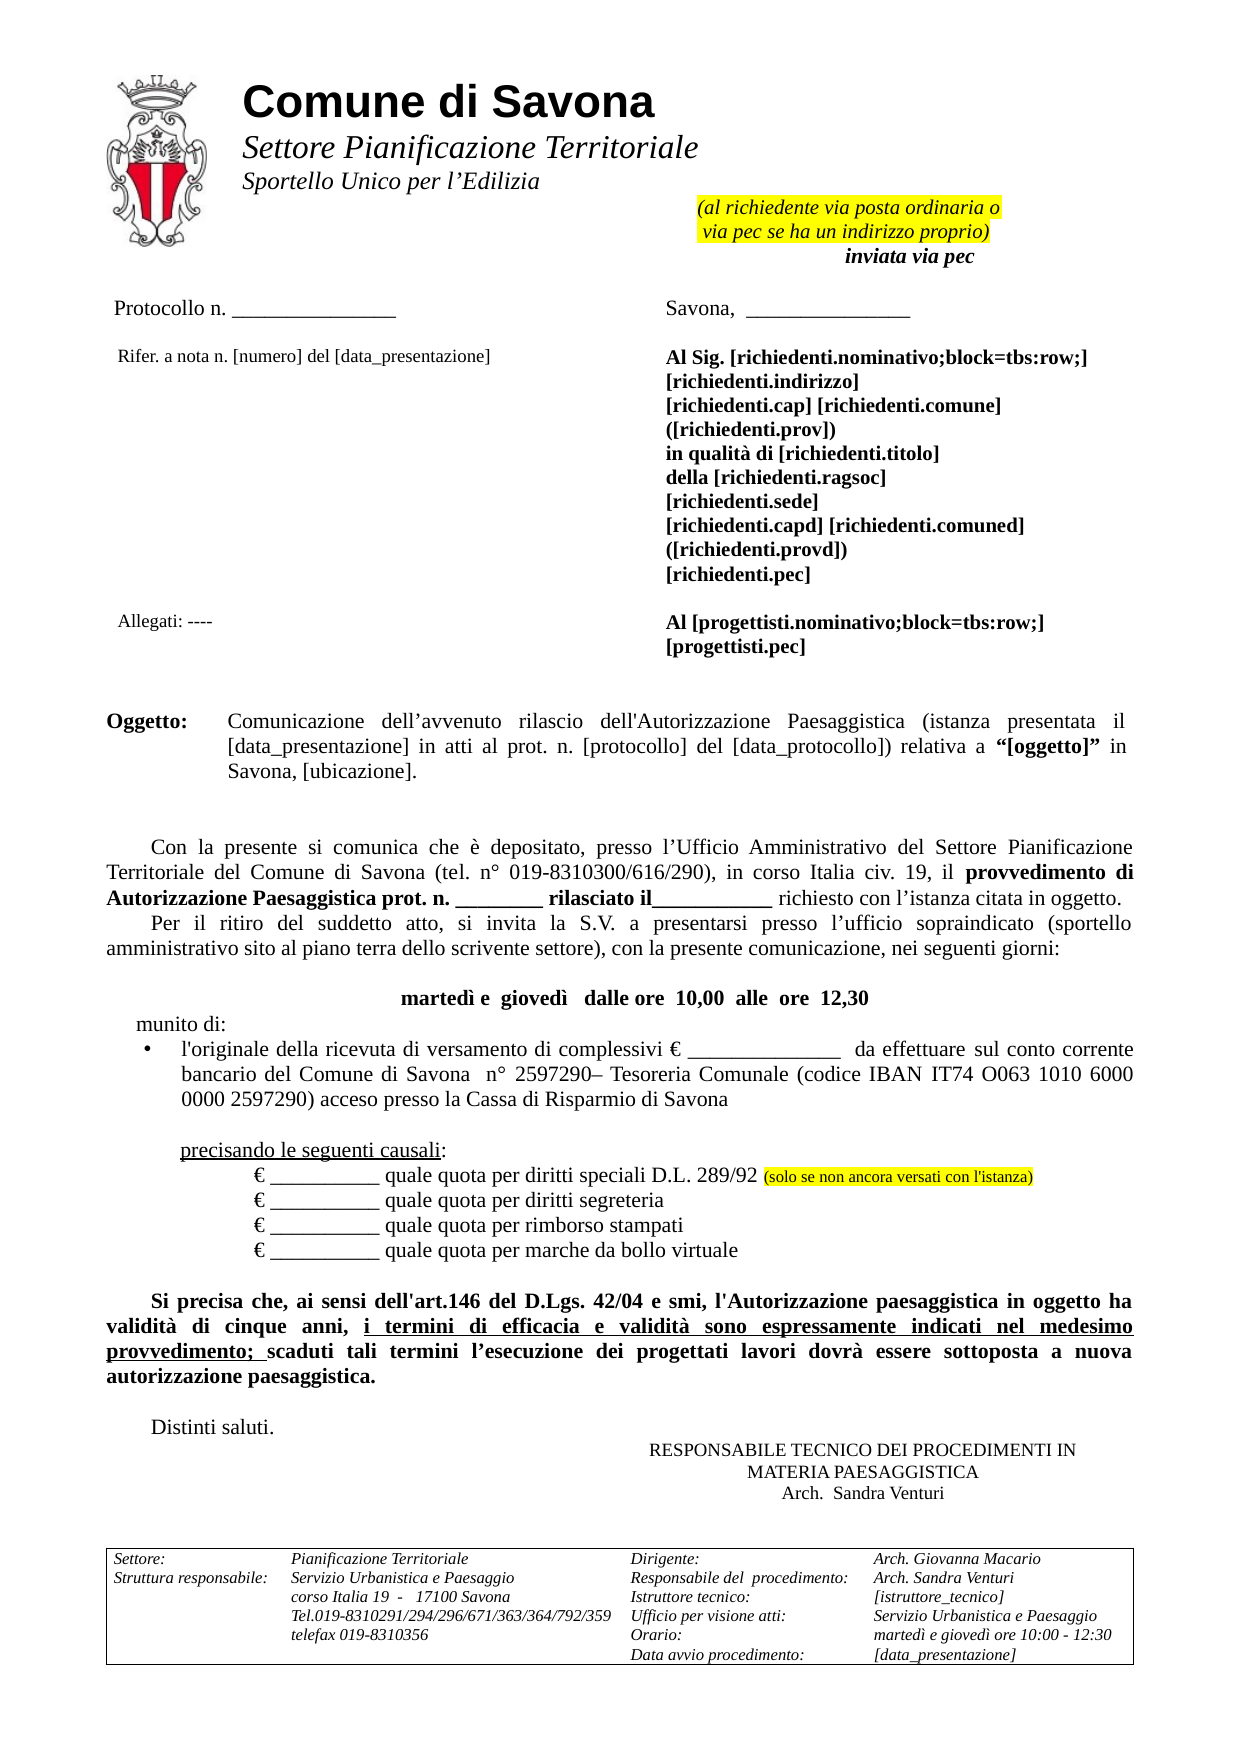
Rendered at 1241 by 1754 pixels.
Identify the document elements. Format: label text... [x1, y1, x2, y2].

table_header Comunicazione dell’avvenuto rilascio dell'Autorizzazione Paesaggistica (istanza presentata il [data_presentazione] in atti al prot. n. [protocollo] del [data_protocollo]) relativa a “[oggetto]” in Savona, [ubicazione]. [220, 708, 1134, 784]
text Settore Pianificazione Territoriale [207, 128, 1134, 166]
table_header Oggetto: [99, 708, 220, 784]
text Con la presente si comunica che è depositato, presso l’Ufficio Amministrativo del Settore Pianificazione Territoriale del Comune di Savona (tel. n° 019-8310300/616/290), in corso Italia civ. 19, il provvedimento di Autorizzazione Paesaggistica prot. n. ________ rilasciato il___________ richiesto con l’istanza citata in oggetto. [106, 834, 1134, 910]
text via pec se ha un indirizzo proprio) [207, 219, 1134, 243]
picture [106, 75, 207, 247]
text € __________ quale quota per diritti speciali D.L. 289/92 (solo se non ancora versati con l'istanza) [219, 1162, 1134, 1187]
text Sportello Unico per l’Edilizia [207, 166, 1134, 195]
text Per il ritiro del suddetto atto, si invita la S.V. a presentarsi presso l’ufficio sopraindicato (sportello amministrativo sito al piano terra dello scrivente settore), con la presente comunicazione, nei seguenti giorni: [106, 910, 1134, 960]
table_header Al Sig. [richiedenti.nominativo;block=tbs:row;] [richiedenti.indirizzo] [richiedenti.cap] [richiedenti.comune] ([richiedenti.prov]) in qualità di [richiedenti.titolo] della [richiedenti.ragsoc] [richiedenti.sede] [richiedenti.capd] [richiedenti.comuned] ([richiedenti.provd]) [richiedenti.pec] [658, 345, 1136, 609]
text Distinti saluti. [106, 1414, 1134, 1439]
table_header RESPONSABILE TECNICO DEI PROCEDIMENTI IN MATERIA PAESAGGISTICA Arch. Sandra Venturi [608, 1439, 1117, 1504]
text martedì e giovedì dalle ore 10,00 alle ore 12,30 [136, 985, 1134, 1011]
text (al richiedente via posta ordinaria o [207, 195, 1134, 219]
table_header Protocollo n. _______________ [106, 295, 658, 320]
text € __________ quale quota per diritti segreteria [219, 1187, 1134, 1212]
table_header [99, 1439, 608, 1504]
text munito di: [136, 1011, 1134, 1036]
text € __________ quale quota per marche da bollo virtuale [219, 1237, 1134, 1263]
table_header Savona, _______________ [658, 295, 1136, 320]
text Comune di Savona [207, 75, 1134, 128]
table_header Rifer. a nota n. [numero] del [data_presentazione] [110, 345, 515, 609]
text precisando le seguenti causali: [106, 1137, 1134, 1162]
table_cell Al [progettisti.nominativo;block=tbs:row;] [progettisti.pec] [658, 610, 1136, 658]
table_cell [515, 610, 658, 658]
table_cell Allegati: ---- [110, 610, 515, 658]
list l'originale della ricevuta di versamento di complessivi € ______________ da effettuare sul conto corrente bancario del Comune di Savona n° 2597290– Tesoreria Comunale (codice IBAN IT74 O063 1010 6000 0000 2597290) acceso presso la Cassa di Risparmio di Savona [144, 1036, 1134, 1111]
text inviata via pec [106, 243, 1134, 268]
text Si precisa che, ai sensi dell'art.146 del D.Lgs. 42/04 e smi, l'Autorizzazione paesaggistica in oggetto ha validità di cinque anni, i termini di efficacia e validità sono espressamente indicati nel medesimo provvedimento; scaduti tali termini l’esecuzione dei progettati lavori dovrà essere sottoposta a nuova autorizzazione paesaggistica. [106, 1288, 1134, 1389]
text € __________ quale quota per rimborso stampati [219, 1212, 1134, 1237]
table_header [515, 345, 658, 609]
